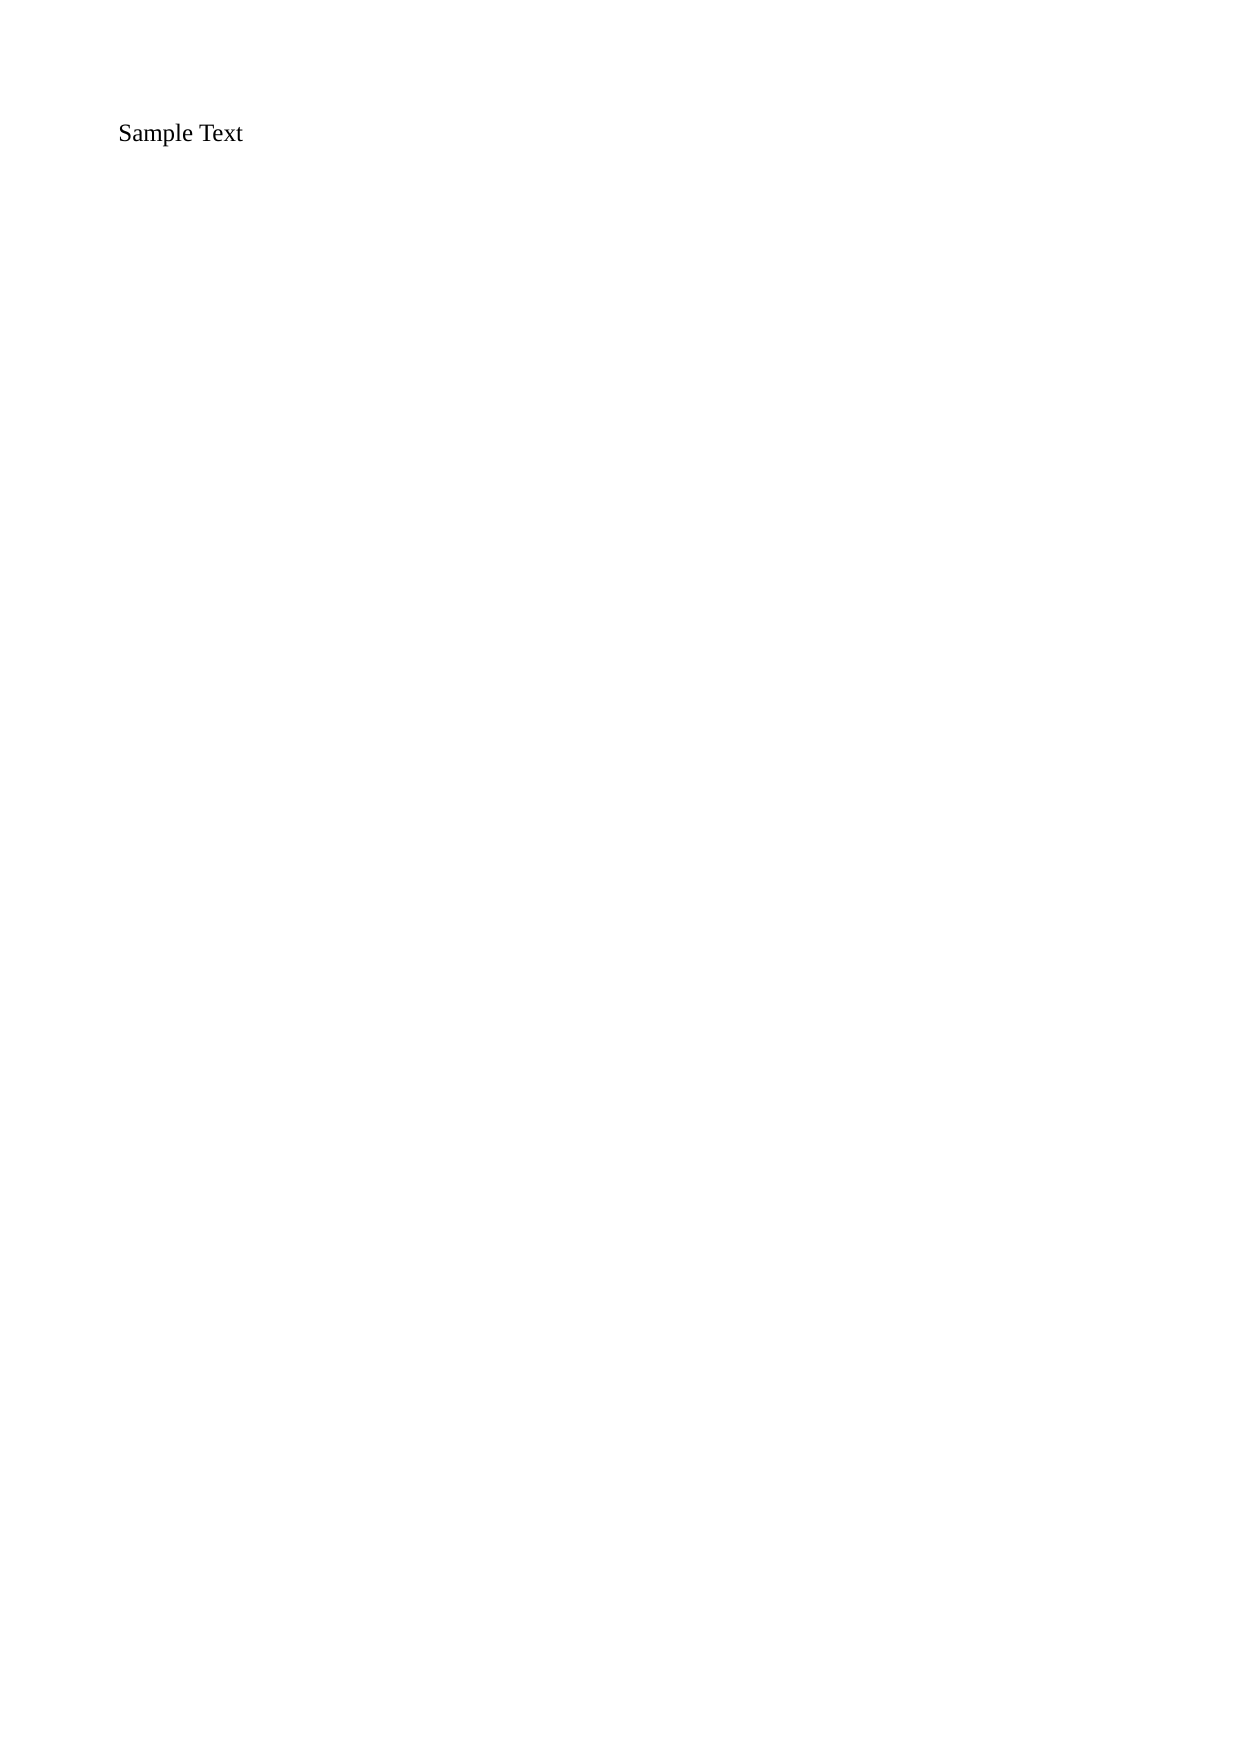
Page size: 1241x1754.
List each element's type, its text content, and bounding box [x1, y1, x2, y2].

text Sample Text [118, 118, 1122, 147]
